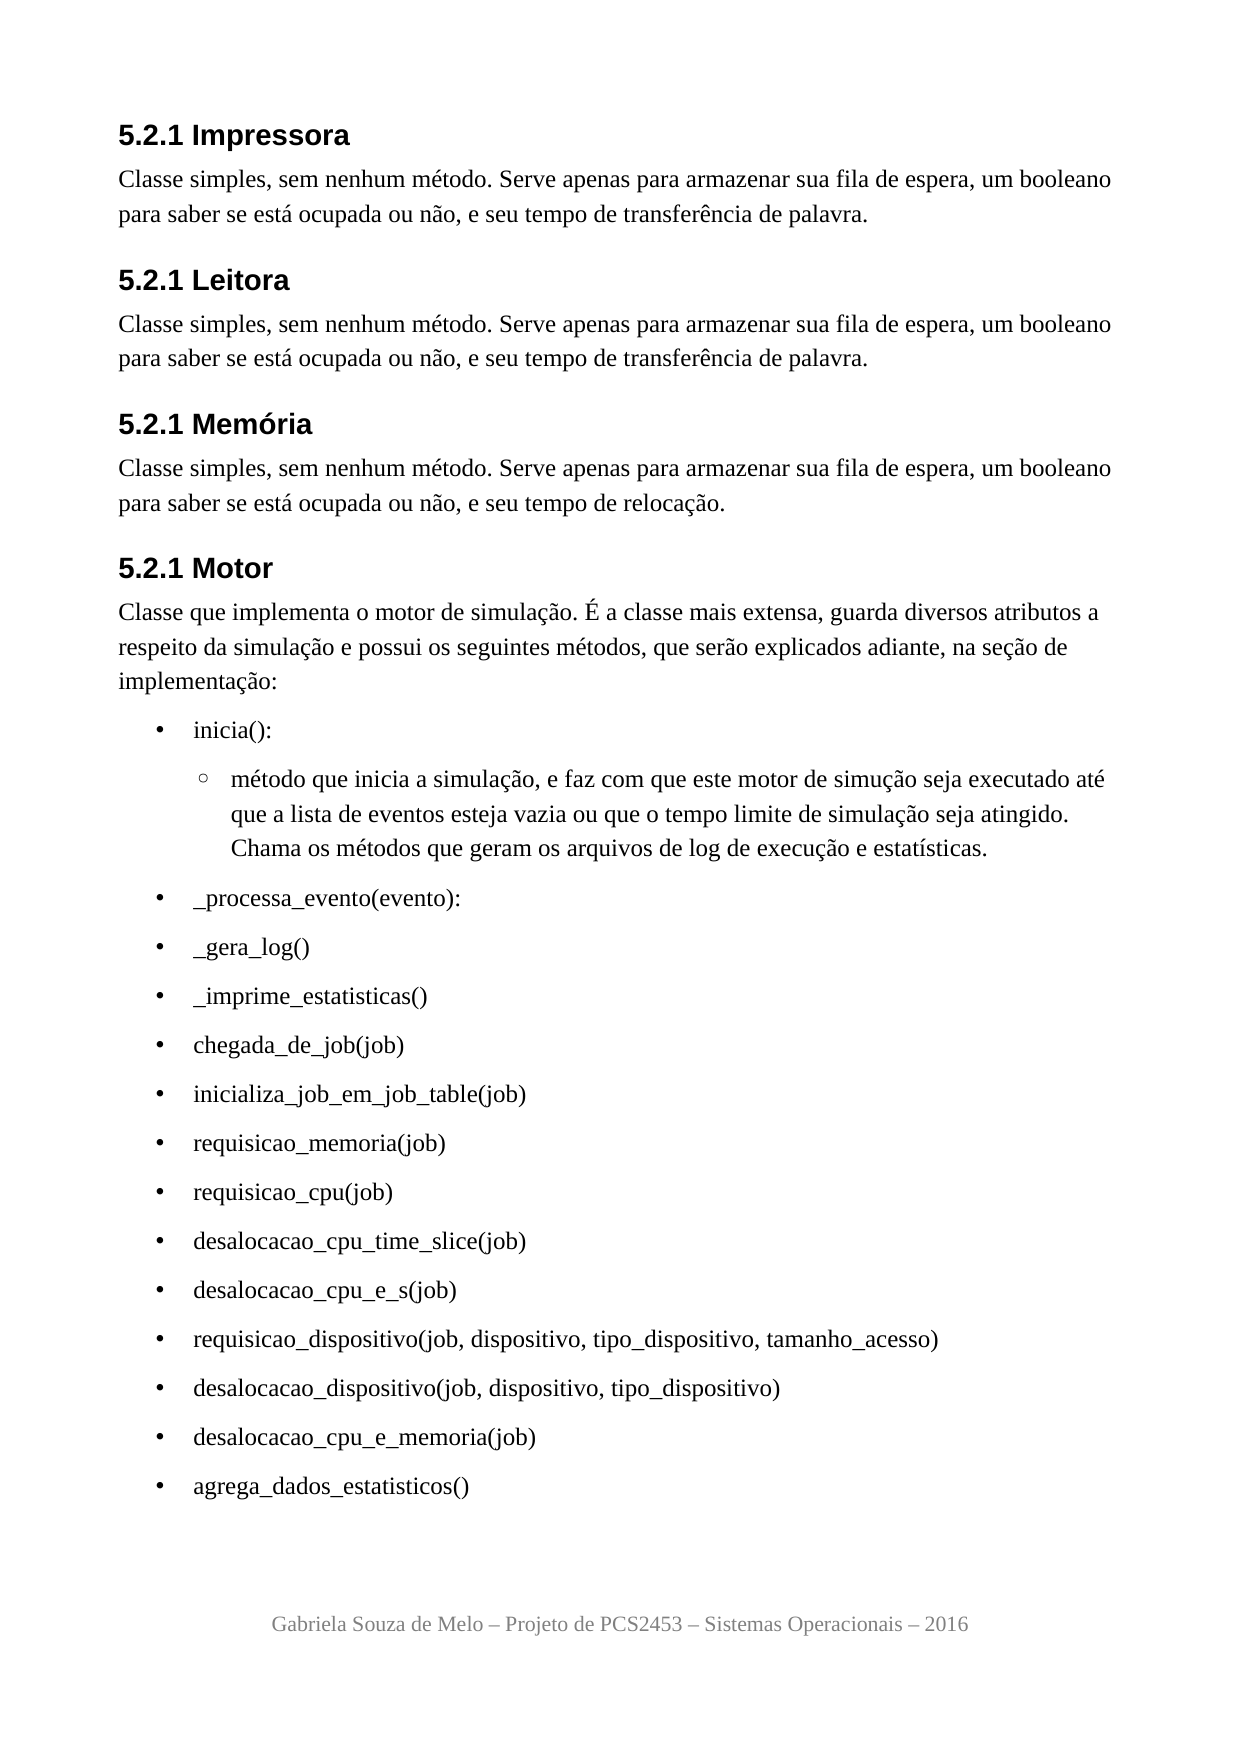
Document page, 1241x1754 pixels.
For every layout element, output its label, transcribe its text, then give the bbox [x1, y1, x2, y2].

list inicializa_job_em_job_table(job) [156, 1079, 1122, 1108]
list _imprime_estatisticas() [156, 981, 1122, 1009]
subtitle 5.2.1 Motor [118, 551, 1122, 585]
list desalocacao_cpu_time_slice(job) [156, 1226, 1122, 1255]
list _gera_log() [156, 932, 1122, 960]
list desalocacao_cpu_e_s(job) [156, 1275, 1122, 1304]
list chegada_de_job(job) [156, 1030, 1122, 1058]
list desalocacao_cpu_e_memoria(job) [156, 1422, 1122, 1451]
list método que inicia a simulação, e faz com que este motor de simução seja executado até que a lista de eventos esteja vazia ou que o tempo limite de simulação seja atingido. Chama os métodos que geram os arquivos de log de execução e estatísticas. [193, 764, 1122, 862]
list desalocacao_dispositivo(job, dispositivo, tipo_dispositivo) [156, 1373, 1122, 1402]
text Classe simples, sem nenhum método. Serve apenas para armazenar sua fila de espera, um booleano para saber se está ocupada ou não, e seu tempo de relocação. [118, 453, 1122, 516]
text Classe que implementa o motor de simulação. É a classe mais extensa, guarda diversos atributos a respeito da simulação e possui os seguintes métodos, que serão explicados adiante, na seção de implementação: [118, 597, 1122, 695]
list _processa_evento(evento): [156, 883, 1122, 911]
list agrega_dados_estatisticos() [156, 1471, 1122, 1500]
subtitle 5.2.1 Leitora [118, 262, 1122, 296]
list requisicao_dispositivo(job, dispositivo, tipo_dispositivo, tamanho_acesso) [156, 1324, 1122, 1353]
text Classe simples, sem nenhum método. Serve apenas para armazenar sua fila de espera, um booleano para saber se está ocupada ou não, e seu tempo de transferência de palavra. [118, 164, 1122, 228]
subtitle 5.2.1 Memória [118, 407, 1122, 441]
list inicia(): [156, 716, 1122, 744]
text Classe simples, sem nenhum método. Serve apenas para armazenar sua fila de espera, um booleano para saber se está ocupada ou não, e seu tempo de transferência de palavra. [118, 309, 1122, 372]
list requisicao_cpu(job) [156, 1177, 1122, 1206]
list requisicao_memoria(job) [156, 1128, 1122, 1157]
subtitle 5.2.1 Impressora [118, 118, 1122, 152]
